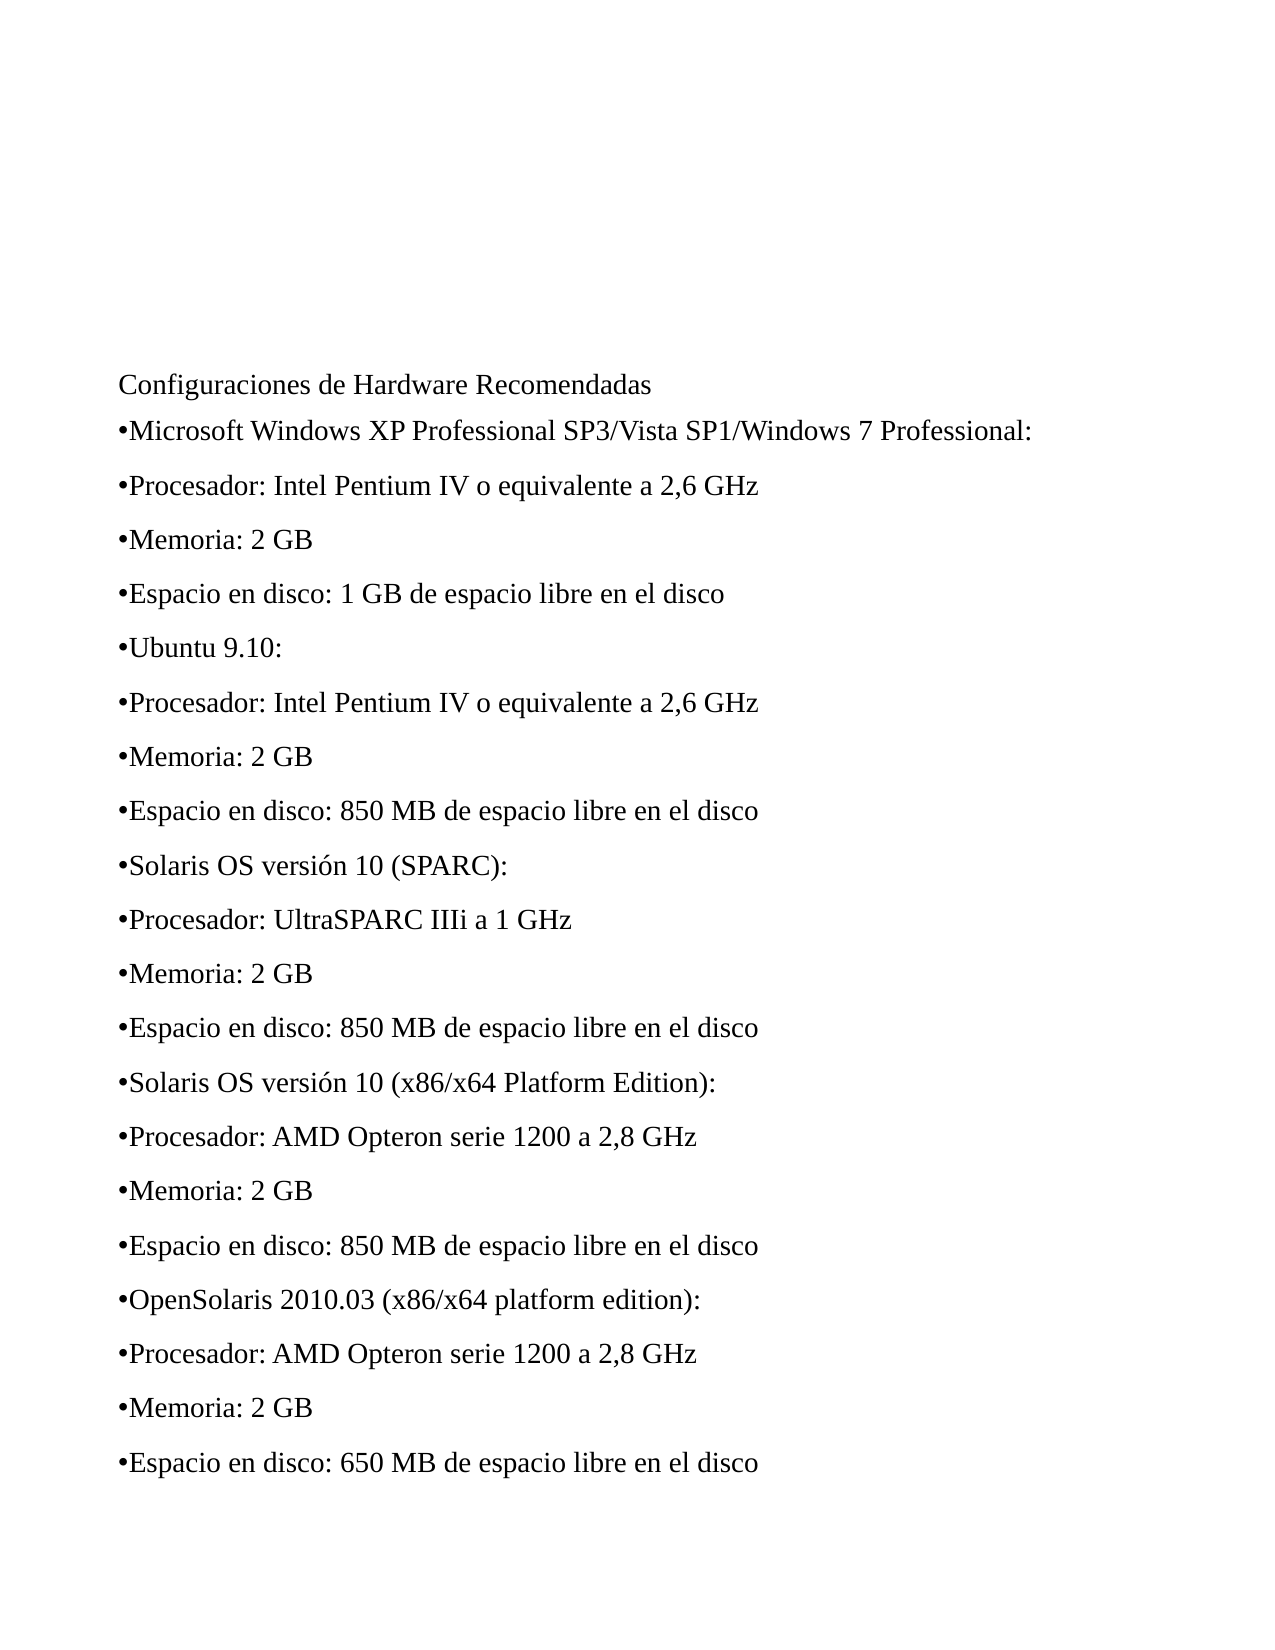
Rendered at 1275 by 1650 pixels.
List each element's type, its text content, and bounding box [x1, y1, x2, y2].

list Solaris OS versión 10 (x86/x64 Platform Edition): [118, 1065, 1157, 1098]
list Procesador: AMD Opteron serie 1200 a 2,8 GHz [118, 1119, 1157, 1153]
list Procesador: AMD Opteron serie 1200 a 2,8 GHz [118, 1336, 1157, 1370]
list Memoria: 2 GB [118, 1390, 1157, 1424]
list Espacio en disco: 850 MB de espacio libre en el disco [118, 1228, 1157, 1261]
list Espacio en disco: 1 GB de espacio libre en el disco [118, 576, 1157, 610]
list Memoria: 2 GB [118, 956, 1157, 990]
list Espacio en disco: 850 MB de espacio libre en el disco [118, 1011, 1157, 1044]
list Memoria: 2 GB [118, 522, 1157, 556]
list Procesador: Intel Pentium IV o equivalente a 2,6 GHz [118, 468, 1157, 501]
list Memoria: 2 GB [118, 1173, 1157, 1207]
list Procesador: UltraSPARC IIIi a 1 GHz [118, 902, 1157, 936]
subtitle Configuraciones de Hardware Recomendadas [118, 367, 1157, 401]
list OpenSolaris 2010.03 (x86/x64 platform edition): [118, 1282, 1157, 1316]
list Espacio en disco: 650 MB de espacio libre en el disco [118, 1445, 1157, 1478]
list Microsoft Windows XP Professional SP3/Vista SP1/Windows 7 Professional: [118, 413, 1157, 447]
list Espacio en disco: 850 MB de espacio libre en el disco [118, 793, 1157, 827]
list Procesador: Intel Pentium IV o equivalente a 2,6 GHz [118, 685, 1157, 718]
list Solaris OS versión 10 (SPARC): [118, 848, 1157, 881]
list Ubuntu 9.10: [118, 631, 1157, 664]
list Memoria: 2 GB [118, 739, 1157, 773]
